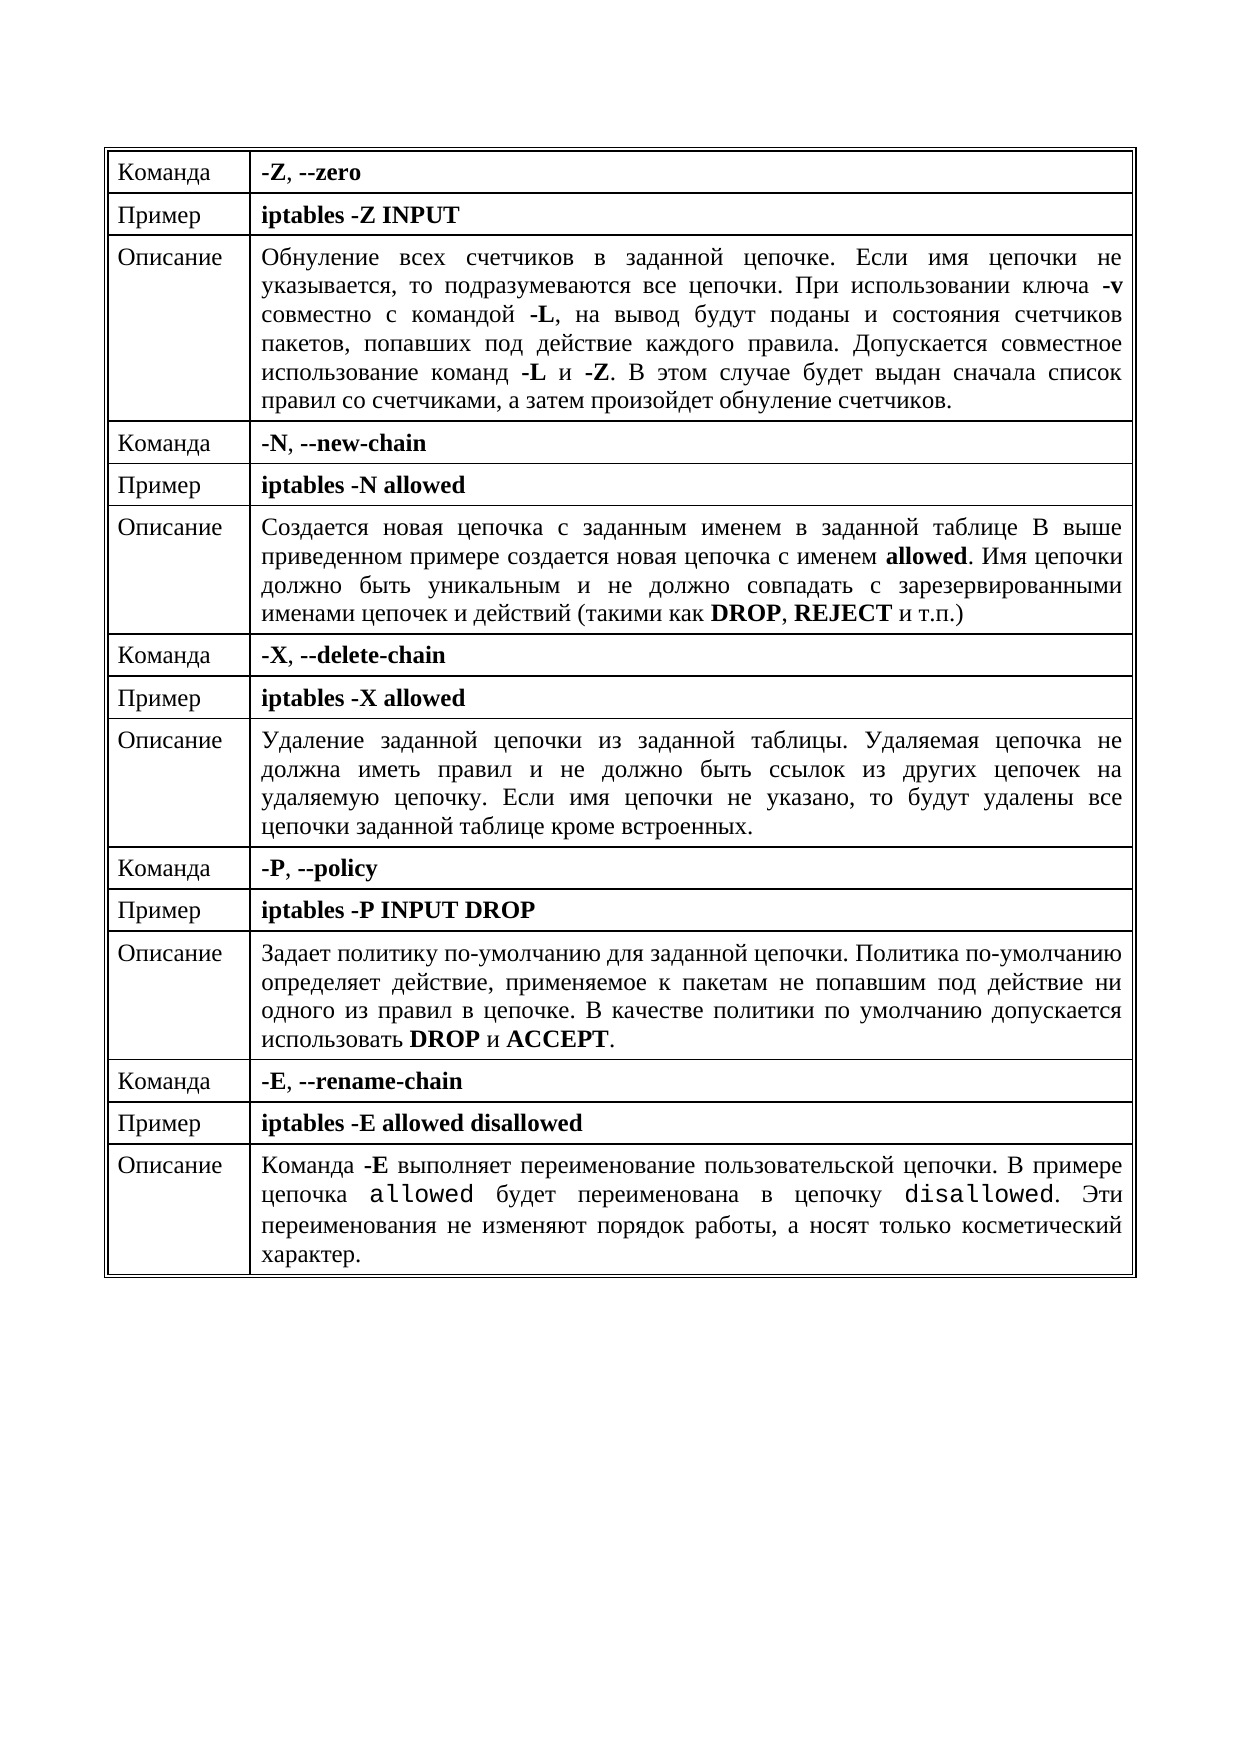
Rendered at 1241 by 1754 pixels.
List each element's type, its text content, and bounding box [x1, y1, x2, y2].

table_cell Удаление заданной цепочки из заданной таблицы. Удаляемая цепочка не должна иметь правил и не должно быть ссылок из других цепочек на удаляемую цепочку. Если имя цепочки не указано, то будут удалены все цепочки заданной таблице кроме встроенных. [251, 719, 1132, 846]
table_header Команда [109, 152, 249, 192]
table_cell Команда [109, 848, 249, 888]
table_cell -N, --new-chain [251, 422, 1132, 462]
table_cell Создается новая цепочка с заданным именем в заданной таблице В выше приведенном примере создается новая цепочка с именем allowed. Имя цепочки должно быть уникальным и не должно совпадать с зарезервированными именами цепочек и действий (такими как DROP, REJECT и т.п.) [251, 506, 1132, 633]
table_cell iptables -X allowed [251, 677, 1132, 717]
table_cell iptables -P INPUT DROP [251, 890, 1132, 930]
table_cell iptables -E allowed disallowed [251, 1103, 1132, 1143]
table_cell Команда [109, 1060, 249, 1101]
table_cell Команда [109, 422, 249, 462]
table_cell iptables -N allowed [251, 464, 1132, 505]
table_cell -E, --rename-chain [251, 1060, 1132, 1101]
table_cell Команда -E выполняет переименование пользовательской цепочки. В примере цепочка allowed будет переименована в цепочку disallowed. Эти переименования не изменяют порядок работы, а носят только косметический характер. [251, 1145, 1132, 1274]
table_header -Z, --zero [251, 152, 1132, 192]
table_cell Описание [109, 236, 249, 420]
table_cell Описание [109, 719, 249, 846]
table_cell Задает политику по-умолчанию для заданной цепочки. Политика по-умолчанию определяет действие, применяемое к пакетам не попавшим под действие ни одного из правил в цепочке. В качестве политики по умолчанию допускается использовать DROP и ACCEPT. [251, 932, 1132, 1059]
table_cell Обнуление всех счетчиков в заданной цепочке. Если имя цепочки не указывается, то подразумеваются все цепочки. При использовании ключа -v совместно с командой -L, на вывод будут поданы и состояния счетчиков пакетов, попавших под действие каждого правила. Допускается совместное использование команд -L и -Z. В этом случае будет выдан сначала список правил со счетчиками, а затем произойдет обнуление счетчиков. [251, 236, 1132, 420]
table_cell Описание [109, 1145, 249, 1274]
table_cell Описание [109, 506, 249, 633]
table_cell Пример [109, 194, 249, 234]
table_cell -X, --delete-chain [251, 635, 1132, 675]
table_cell -P, --policy [251, 848, 1132, 888]
table_cell Пример [109, 1103, 249, 1143]
table_cell Пример [109, 464, 249, 505]
table_cell Команда [109, 635, 249, 675]
table_cell Пример [109, 677, 249, 717]
table_cell Описание [109, 932, 249, 1059]
table_cell iptables -Z INPUT [251, 194, 1132, 234]
table_cell Пример [109, 890, 249, 930]
